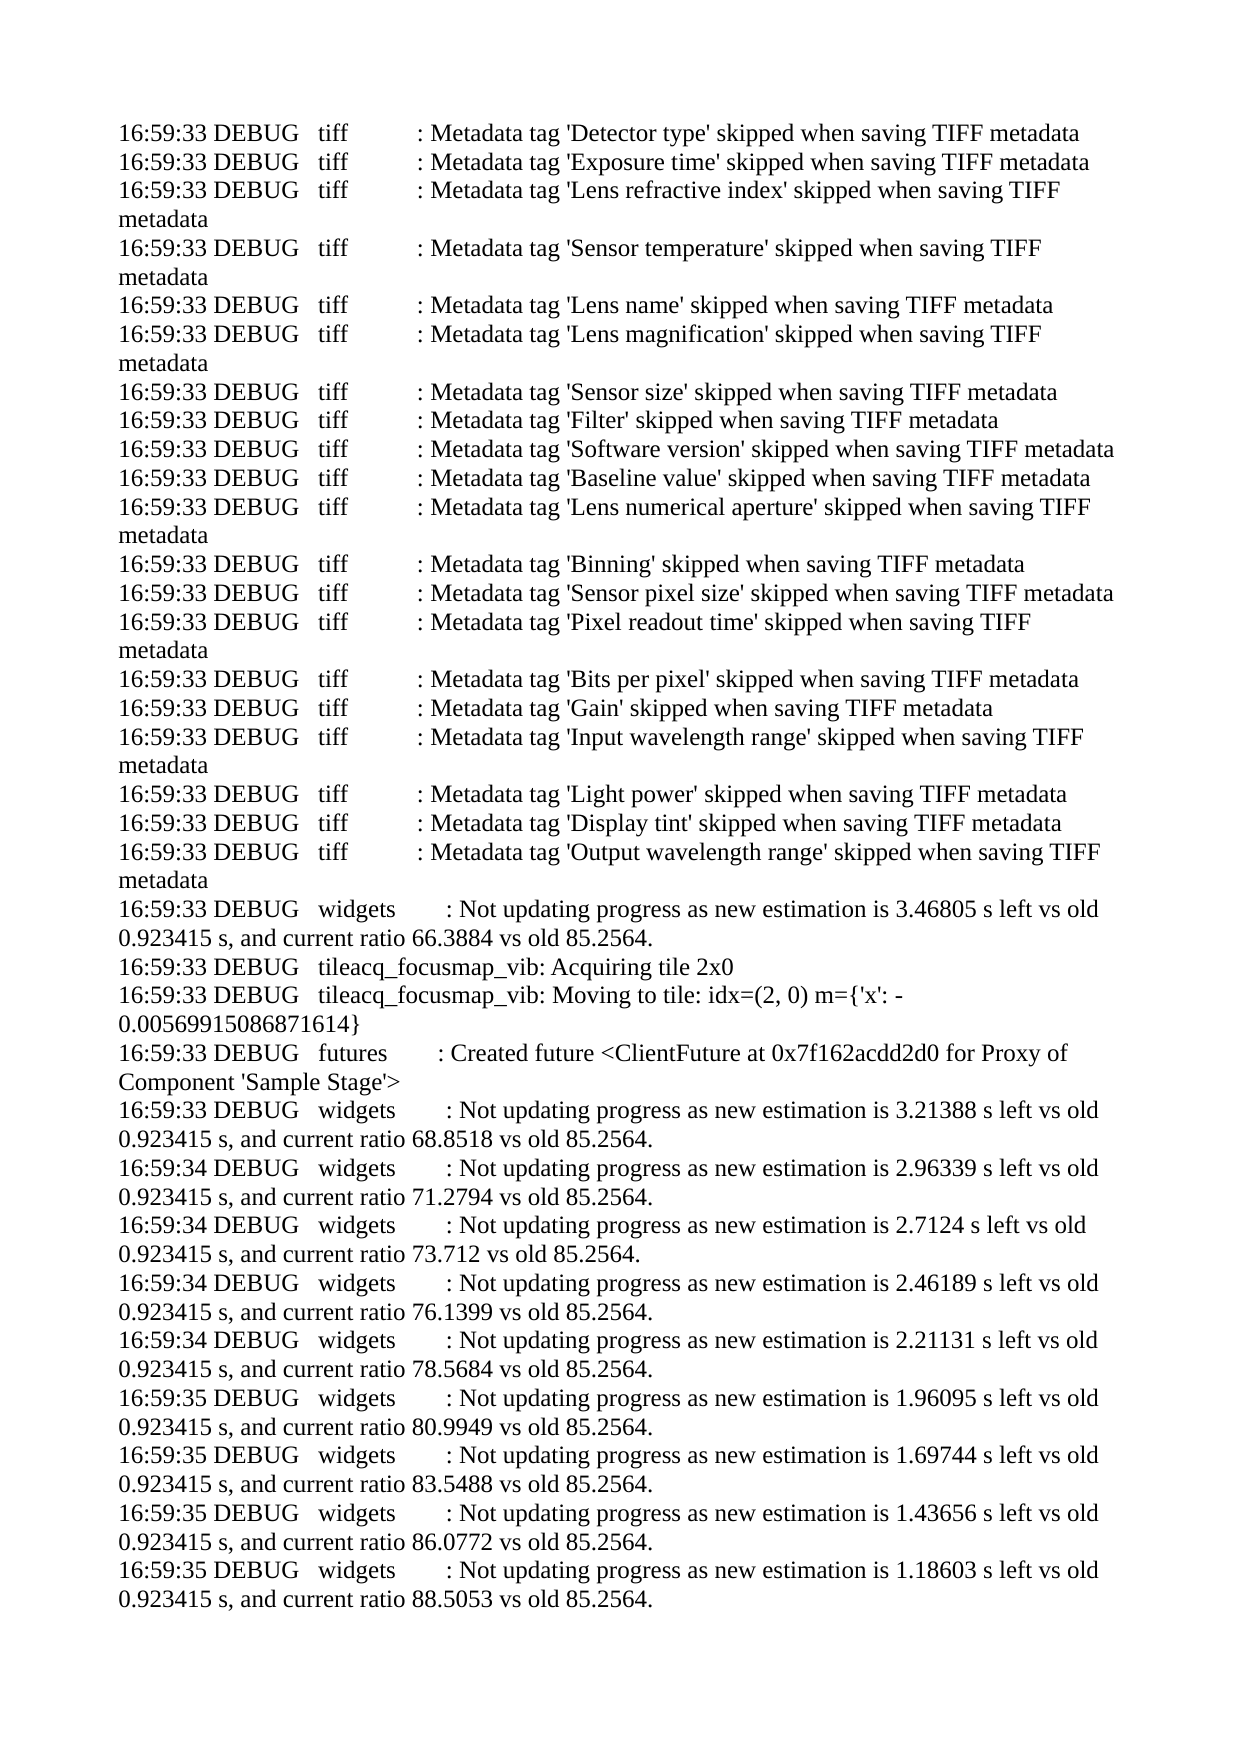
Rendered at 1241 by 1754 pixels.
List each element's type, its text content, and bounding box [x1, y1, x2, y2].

text 16:59:33 DEBUG tiff : Metadata tag 'Output wavelength range' skipped when saving TIFF metadata [118, 837, 1122, 894]
text 16:59:33 DEBUG tiff : Metadata tag 'Bits per pixel' skipped when saving TIFF metadata [118, 664, 1122, 693]
text 16:59:34 DEBUG widgets : Not updating progress as new estimation is 2.96339 s left vs old 0.923415 s, and current ratio 71.2794 vs old 85.2564. [118, 1153, 1122, 1211]
text 16:59:33 DEBUG tiff : Metadata tag 'Lens name' skipped when saving TIFF metadata [118, 291, 1122, 319]
text 16:59:33 DEBUG tiff : Metadata tag 'Detector type' skipped when saving TIFF metadata [118, 118, 1122, 147]
text 16:59:33 DEBUG tiff : Metadata tag 'Lens refractive index' skipped when saving TIFF metadata [118, 176, 1122, 233]
text 16:59:33 DEBUG tiff : Metadata tag 'Display tint' skipped when saving TIFF metadata [118, 808, 1122, 837]
text 16:59:34 DEBUG widgets : Not updating progress as new estimation is 2.46189 s left vs old 0.923415 s, and current ratio 76.1399 vs old 85.2564. [118, 1268, 1122, 1326]
text 16:59:33 DEBUG tiff : Metadata tag 'Sensor size' skipped when saving TIFF metadata [118, 377, 1122, 406]
text 16:59:33 DEBUG tiff : Metadata tag 'Filter' skipped when saving TIFF metadata [118, 406, 1122, 434]
text 16:59:33 DEBUG widgets : Not updating progress as new estimation is 3.21388 s left vs old 0.923415 s, and current ratio 68.8518 vs old 85.2564. [118, 1096, 1122, 1153]
text 16:59:33 DEBUG futures : Created future <ClientFuture at 0x7f162acdd2d0 for Proxy of Component 'Sample Stage'> [118, 1038, 1122, 1096]
text 16:59:34 DEBUG widgets : Not updating progress as new estimation is 2.21131 s left vs old 0.923415 s, and current ratio 78.5684 vs old 85.2564. [118, 1326, 1122, 1383]
text 16:59:33 DEBUG tiff : Metadata tag 'Software version' skipped when saving TIFF metadata [118, 434, 1122, 463]
text 16:59:33 DEBUG tiff : Metadata tag 'Input wavelength range' skipped when saving TIFF metadata [118, 722, 1122, 779]
text 16:59:35 DEBUG widgets : Not updating progress as new estimation is 1.18603 s left vs old 0.923415 s, and current ratio 88.5053 vs old 85.2564. [118, 1556, 1122, 1613]
text 16:59:35 DEBUG widgets : Not updating progress as new estimation is 1.96095 s left vs old 0.923415 s, and current ratio 80.9949 vs old 85.2564. [118, 1383, 1122, 1441]
text 16:59:33 DEBUG tileacq_focusmap_vib: Acquiring tile 2x0 [118, 952, 1122, 981]
text 16:59:34 DEBUG widgets : Not updating progress as new estimation is 2.7124 s left vs old 0.923415 s, and current ratio 73.712 vs old 85.2564. [118, 1211, 1122, 1268]
text 16:59:33 DEBUG tiff : Metadata tag 'Light power' skipped when saving TIFF metadata [118, 779, 1122, 808]
text 16:59:33 DEBUG tiff : Metadata tag 'Lens numerical aperture' skipped when saving TIFF metadata [118, 492, 1122, 549]
text 16:59:33 DEBUG tiff : Metadata tag 'Binning' skipped when saving TIFF metadata [118, 549, 1122, 578]
text 16:59:35 DEBUG widgets : Not updating progress as new estimation is 1.43656 s left vs old 0.923415 s, and current ratio 86.0772 vs old 85.2564. [118, 1498, 1122, 1556]
text 16:59:35 DEBUG widgets : Not updating progress as new estimation is 1.69744 s left vs old 0.923415 s, and current ratio 83.5488 vs old 85.2564. [118, 1441, 1122, 1498]
text 16:59:33 DEBUG tiff : Metadata tag 'Exposure time' skipped when saving TIFF metadata [118, 147, 1122, 176]
text 16:59:33 DEBUG tileacq_focusmap_vib: Moving to tile: idx=(2, 0) m={'x': -0.00569915086871614} [118, 981, 1122, 1038]
text 16:59:33 DEBUG tiff : Metadata tag 'Pixel readout time' skipped when saving TIFF metadata [118, 607, 1122, 664]
text 16:59:33 DEBUG tiff : Metadata tag 'Sensor temperature' skipped when saving TIFF metadata [118, 233, 1122, 291]
text 16:59:33 DEBUG widgets : Not updating progress as new estimation is 3.46805 s left vs old 0.923415 s, and current ratio 66.3884 vs old 85.2564. [118, 894, 1122, 952]
text 16:59:33 DEBUG tiff : Metadata tag 'Sensor pixel size' skipped when saving TIFF metadata [118, 578, 1122, 607]
text 16:59:33 DEBUG tiff : Metadata tag 'Lens magnification' skipped when saving TIFF metadata [118, 319, 1122, 377]
text 16:59:33 DEBUG tiff : Metadata tag 'Gain' skipped when saving TIFF metadata [118, 693, 1122, 722]
text 16:59:33 DEBUG tiff : Metadata tag 'Baseline value' skipped when saving TIFF metadata [118, 463, 1122, 492]
